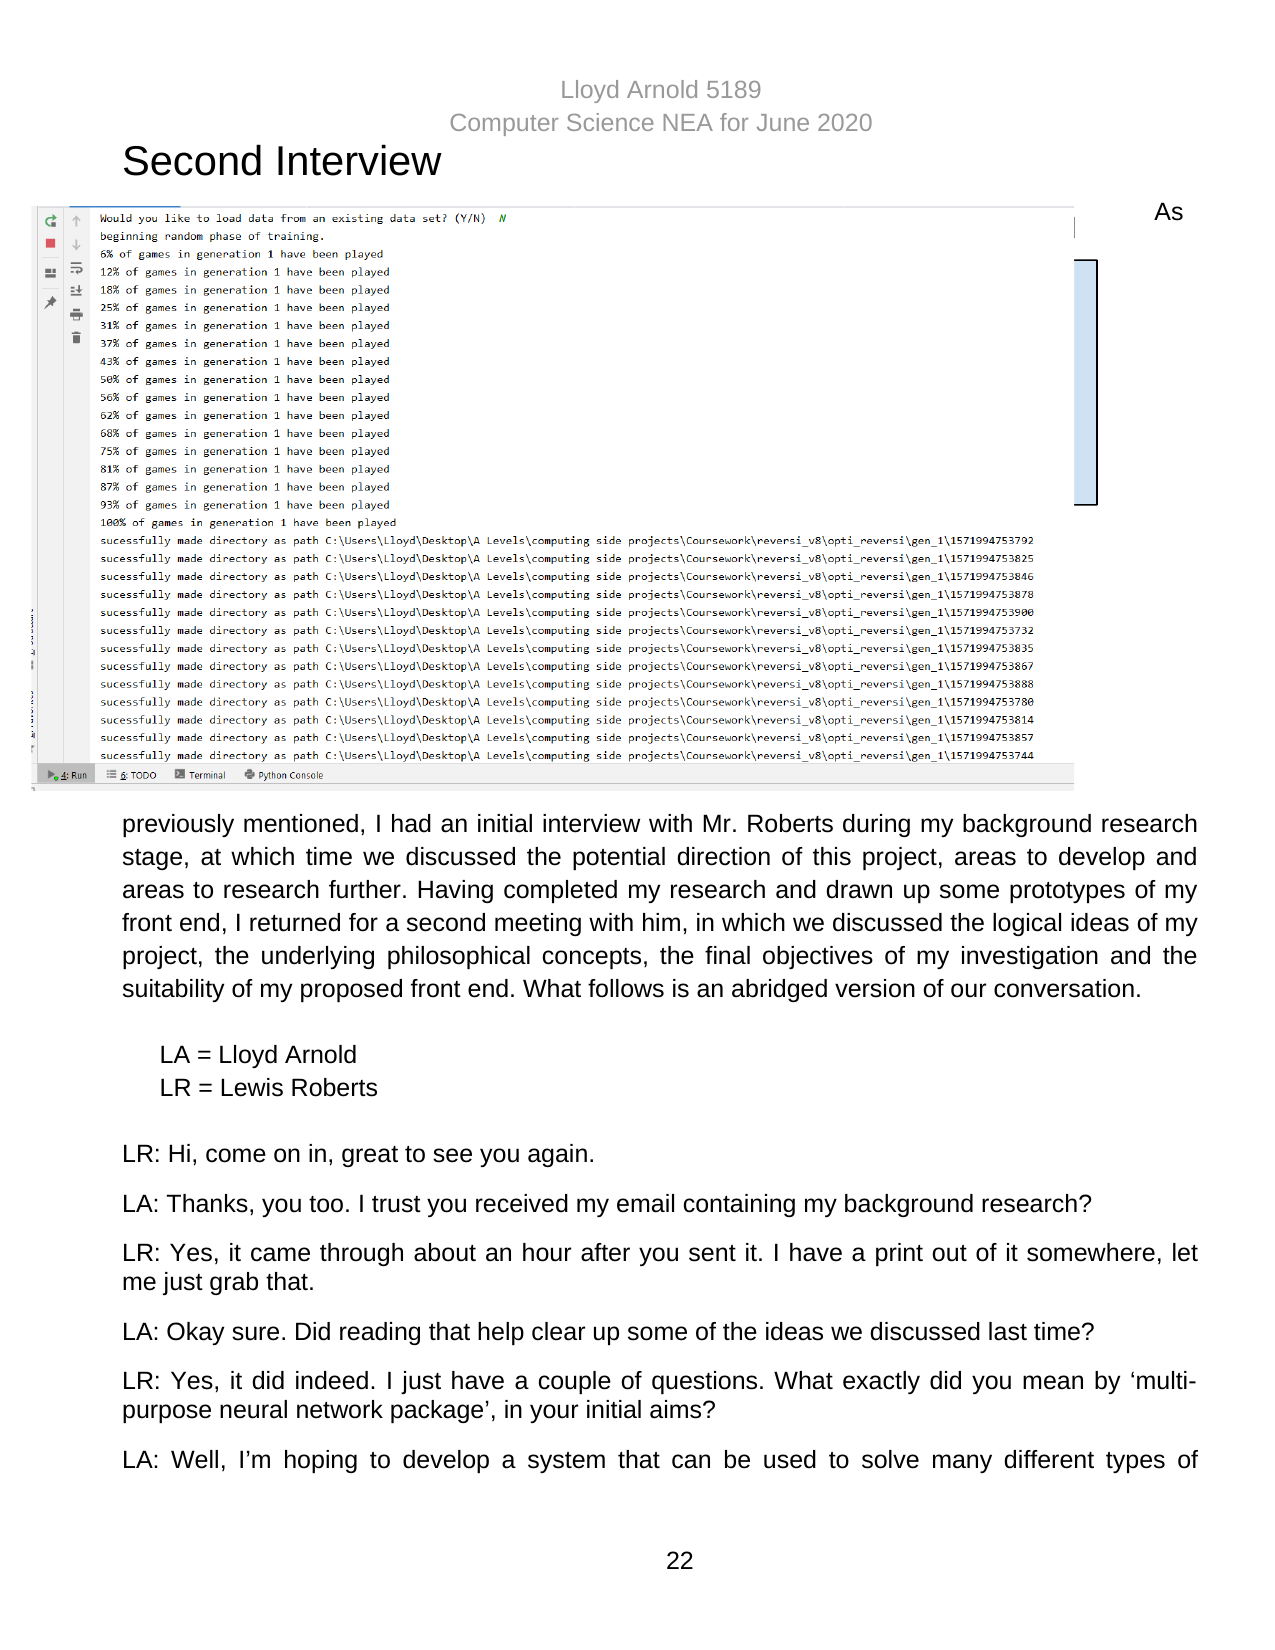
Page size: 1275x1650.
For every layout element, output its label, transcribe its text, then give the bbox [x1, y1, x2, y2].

text As previously mentioned, I had an initial interview with Mr. Roberts during my background research stage, at which time we discussed the potential direction of this project, areas to develop and areas to research further. Having completed my research and drawn up some prototypes of my front end, I returned for a second meeting with him, in which we discussed the logical ideas of my project, the underlying philosophical concepts, the final objectives of my investigation and the suitability of my proposed front end. What follows is an abridged version of our conversation. [122, 197, 1200, 1003]
text LA: Okay sure. Did reading that help clear up some of the ideas we discussed last time? [122, 1317, 1200, 1345]
text LA: Well, I’m hoping to develop a system that can be used to solve many different types of [122, 1444, 1200, 1473]
text LA: Thanks, you too. I trust you received my email containing my background research? [122, 1189, 1200, 1217]
text LR: Hi, come on in, great to see you again. [122, 1139, 1200, 1168]
picture [31, 206, 1075, 791]
text LR = Lewis Roberts [122, 1073, 1200, 1102]
text LR: Yes, it came through about an hour after you sent it. I have a print out of it somewhere, let me just grab that. [122, 1238, 1200, 1296]
text LR: Yes, it did indeed. I just have a couple of questions. What exactly did you mean by ‘multi-purpose neural network package’, in your initial aims? [122, 1366, 1200, 1424]
text LA = Lloyd Arnold [122, 1040, 1200, 1069]
subtitle Second Interview [122, 137, 1200, 185]
